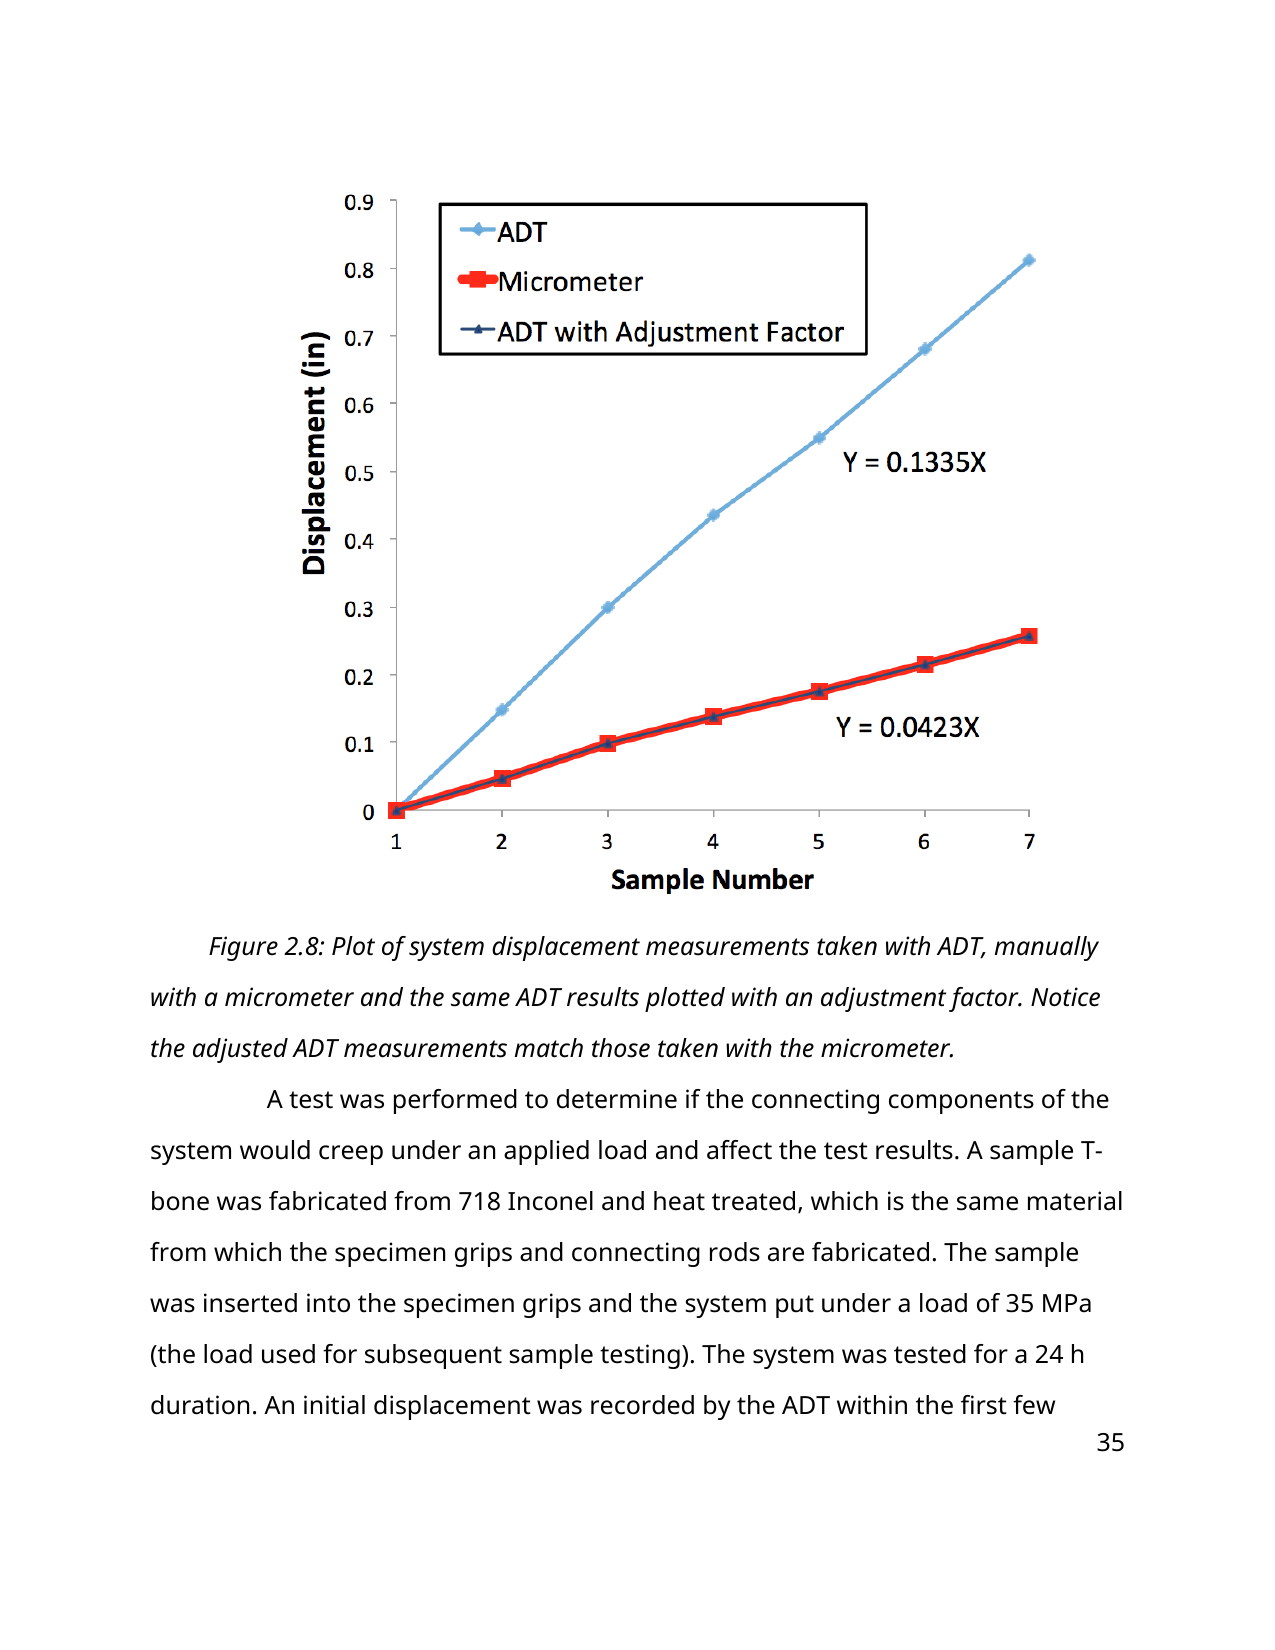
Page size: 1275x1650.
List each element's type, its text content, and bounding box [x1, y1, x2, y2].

text Figure 2.8: Plot of system displacement measurements taken with ADT, manually with a micrometer and the same ADT results plotted with an adjustment factor. Notice the adjusted ADT measurements match those taken with the micrometer. [150, 928, 1125, 1064]
text A test was performed to determine if the connecting components of the system would creep under an applied load and affect the test results. A sample T-bone was fabricated from 718 Inconel and heat treated, which is the same material from which the specimen grips and connecting rods are fabricated. The sample was inserted into the specimen grips and the system put under a load of 35 MPa (the load used for subsequent sample testing). The system was tested for a 24 h duration. An initial displacement was recorded by the ADT within the first few [150, 1081, 1125, 1422]
picture [282, 150, 1069, 894]
